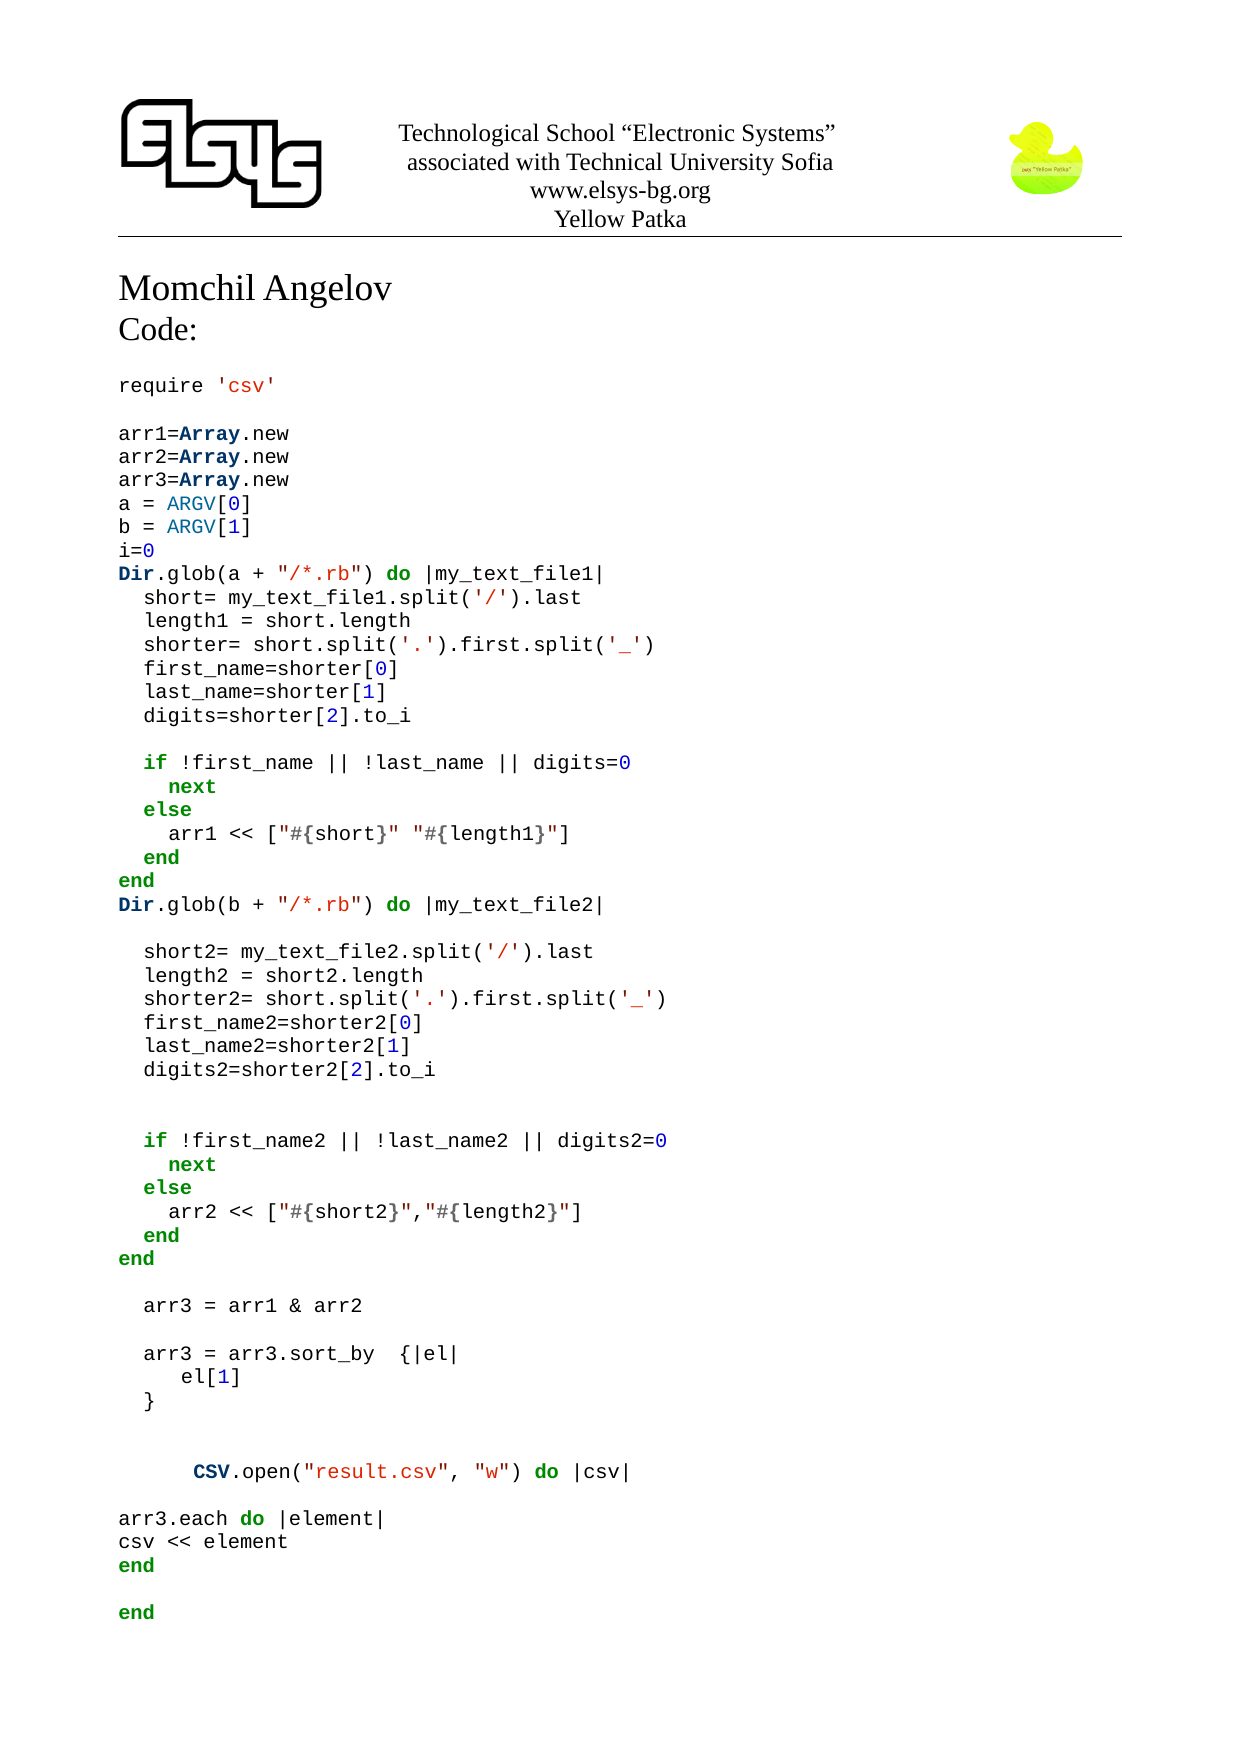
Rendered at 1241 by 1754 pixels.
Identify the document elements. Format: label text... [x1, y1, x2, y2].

picture [121, 99, 322, 208]
text next [118, 1154, 1122, 1177]
text end [118, 1602, 1122, 1626]
text if !first_name2 || !last_name2 || digits2=0 [118, 1130, 1122, 1154]
text end [118, 1225, 1122, 1248]
text if !first_name || !last_name || digits=0 [118, 752, 1122, 776]
text } [118, 1390, 1122, 1414]
text i=0 [118, 540, 1122, 563]
text Dir.glob(b + "/*.rb") do |my_text_file2| [118, 894, 1122, 917]
text arr3 = arr1 & arr2 [118, 1295, 1122, 1319]
text arr3.each do |element| [118, 1508, 1122, 1532]
text end [118, 1248, 1122, 1272]
picture [972, 84, 1119, 232]
text last_name2=shorter2[1] [118, 1036, 1122, 1059]
text last_name=shorter[1] [118, 681, 1122, 705]
text el[1] [118, 1366, 1122, 1390]
text Code: [118, 309, 1122, 347]
text Momchil Angelov [118, 266, 1122, 309]
text else [118, 1177, 1122, 1201]
text shorter= short.split('.').first.split('_') [118, 634, 1122, 658]
text arr3=Array.new [118, 469, 1122, 493]
text arr2=Array.new [118, 446, 1122, 469]
text first_name2=shorter2[0] [118, 1012, 1122, 1036]
text short2= my_text_file2.split('/').last [118, 941, 1122, 964]
text length1 = short.length [118, 610, 1122, 634]
text digits2=shorter2[2].to_i [118, 1059, 1122, 1083]
text arr2 << ["#{short2}","#{length2}"] [118, 1201, 1122, 1225]
text Dir.glob(a + "/*.rb") do |my_text_file1| [118, 563, 1122, 587]
text arr1 << ["#{short}" "#{length1}"] [118, 823, 1122, 847]
text end [118, 870, 1122, 894]
text require 'csv' [118, 376, 1122, 399]
text arr1=Array.new [118, 423, 1122, 446]
text a = ARGV[0] [118, 493, 1122, 516]
text end [118, 1555, 1122, 1578]
text else [118, 799, 1122, 823]
text shorter2= short.split('.').first.split('_') [118, 988, 1122, 1012]
text short= my_text_file1.split('/').last [118, 587, 1122, 610]
text csv << element [118, 1532, 1122, 1555]
text digits=shorter[2].to_i [118, 705, 1122, 728]
text next [118, 776, 1122, 799]
text length2 = short2.length [118, 964, 1122, 988]
text arr3 = arr3.sort_by {|el| [118, 1343, 1122, 1366]
text end [118, 847, 1122, 870]
text b = ARGV[1] [118, 516, 1122, 540]
text CSV.open("result.csv", "w") do |csv| [118, 1461, 1122, 1484]
text first_name=shorter[0] [118, 658, 1122, 681]
